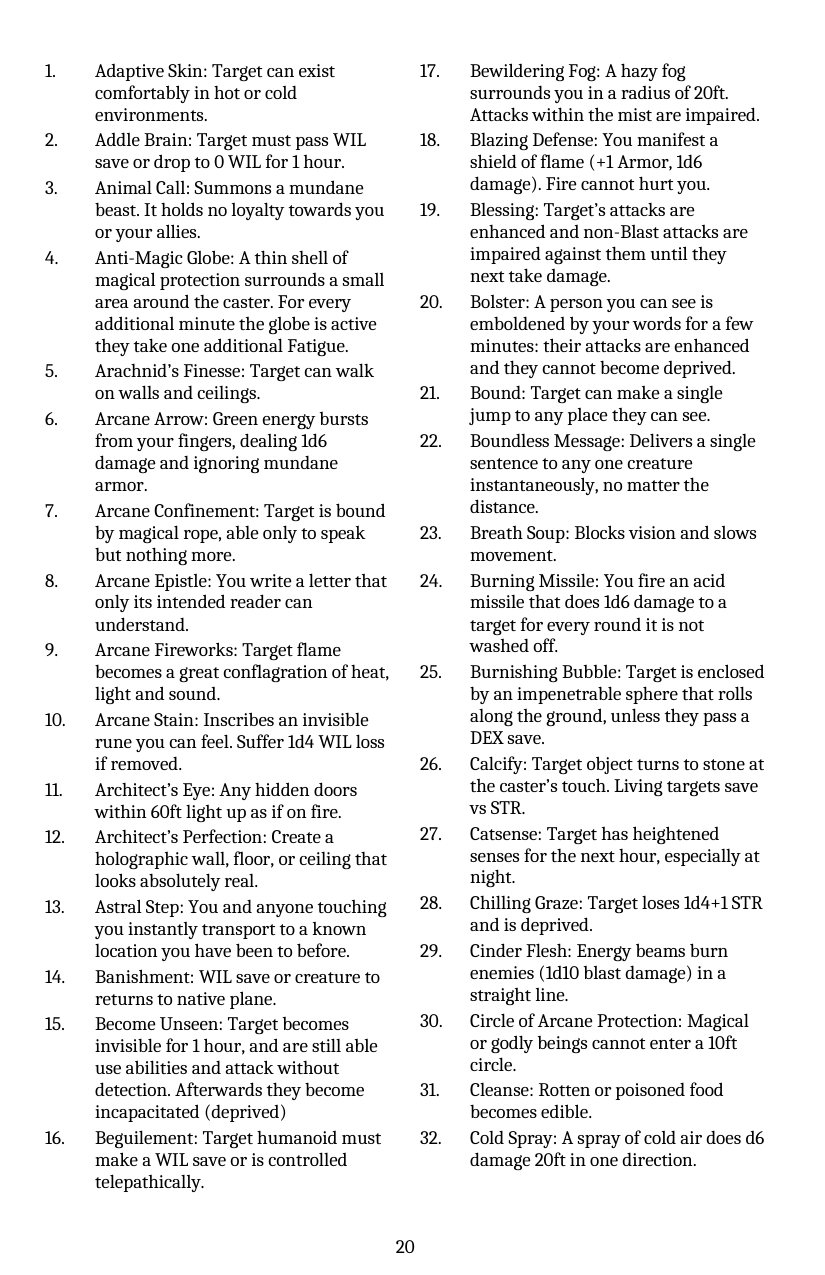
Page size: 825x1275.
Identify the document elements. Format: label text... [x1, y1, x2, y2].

list Catsense: Target has heightened senses for the next hour, especially at night. [420, 823, 765, 889]
list Beguilement: Target humanoid must make a WIL save or is controlled telepathically. [45, 1127, 390, 1193]
list Burnishing Bubble: Target is enclosed by an impenetrable sphere that rolls along the ground, unless they pass a DEX save. [420, 661, 765, 749]
list Architect’s Perfection: Create a holographic wall, floor, or ceiling that looks absolutely real. [45, 827, 390, 892]
list Circle of Arcane Protection: Magical or godly beings cannot enter a 10ft circle. [420, 1010, 765, 1076]
list Chilling Graze: Target loses 1d4+1 STR and is deprived. [420, 892, 765, 936]
list Blessing: Target’s attacks are enhanced and non-Blast attacks are impaired against them until they next take damage. [420, 199, 765, 287]
list Arcane Epistle: You write a letter that only its intended reader can understand. [45, 570, 390, 636]
list Arcane Arrow: Green energy bursts from your fingers, dealing 1d6 damage and ignoring mundane armor. [45, 408, 390, 496]
list Bewildering Fog: A hazy fog surrounds you in a radius of 20ft. Attacks within the mist are impaired. [420, 60, 765, 126]
list Boundless Message: Delivers a single sentence to any one creature instantaneously, no matter the distance. [420, 430, 765, 518]
list Cinder Flesh: Energy beams burn enemies (1d10 blast damage) in a straight line. [420, 940, 765, 1006]
list Anti-Magic Globe: A thin shell of magical protection surrounds a small area around the caster. For every additional minute the globe is active they take one additional Fatigue. [45, 247, 390, 357]
list Arcane Fireworks: Target flame becomes a great conflagration of heat, light and sound. [45, 639, 390, 705]
list Bolster: A person you can see is emboldened by your words for a few minutes: their attacks are enhanced and they cannot become deprived. [420, 291, 765, 379]
list Arachnid’s Finesse: Target can walk on walls and ceilings. [45, 361, 390, 405]
list Cold Spray: A spray of cold air does d6 damage 20ft in one direction. [420, 1127, 765, 1171]
list Arcane Stain: Inscribes an invisible rune you can feel. Suffer 1d4 WIL loss if removed. [45, 709, 390, 775]
list Adaptive Skin: Target can exist comfortably in hot or cold environments. [45, 60, 390, 126]
list Astral Step: You and anyone touching you instantly transport to a known location you have been to before. [45, 896, 390, 962]
list Arcane Confinement: Target is bound by magical rope, able only to speak but nothing more. [45, 500, 390, 566]
list Addle Brain: Target must pass WIL save or drop to 0 WIL for 1 hour. [45, 130, 390, 174]
list Bound: Target can make a single jump to any place they can see. [420, 383, 765, 427]
list Cleanse: Rotten or poisoned food becomes edible. [420, 1079, 765, 1123]
list Banishment: WIL save or creature to returns to native plane. [45, 966, 390, 1010]
list Animal Call: Summons a mundane beast. It holds no loyalty towards you or your allies. [45, 177, 390, 243]
list Blazing Defense: You manifest a shield of flame (+1 Armor, 1d6 damage). Fire cannot hurt you. [420, 130, 765, 196]
list Breath Soup: Blocks vision and slows movement. [420, 522, 765, 566]
list Become Unseen: Target becomes invisible for 1 hour, and are still able use abilities and attack without detection. Afterwards they become incapacitated (deprived) [45, 1014, 390, 1123]
list Architect’s Eye: Any hidden doors within 60ft light up as if on fire. [45, 779, 390, 823]
list Burning Missile: You fire an acid missile that does 1d6 damage to a target for every round it is not washed off. [420, 570, 765, 658]
list Calcify: Target object turns to stone at the caster’s touch. Living targets save vs STR. [420, 753, 765, 819]
